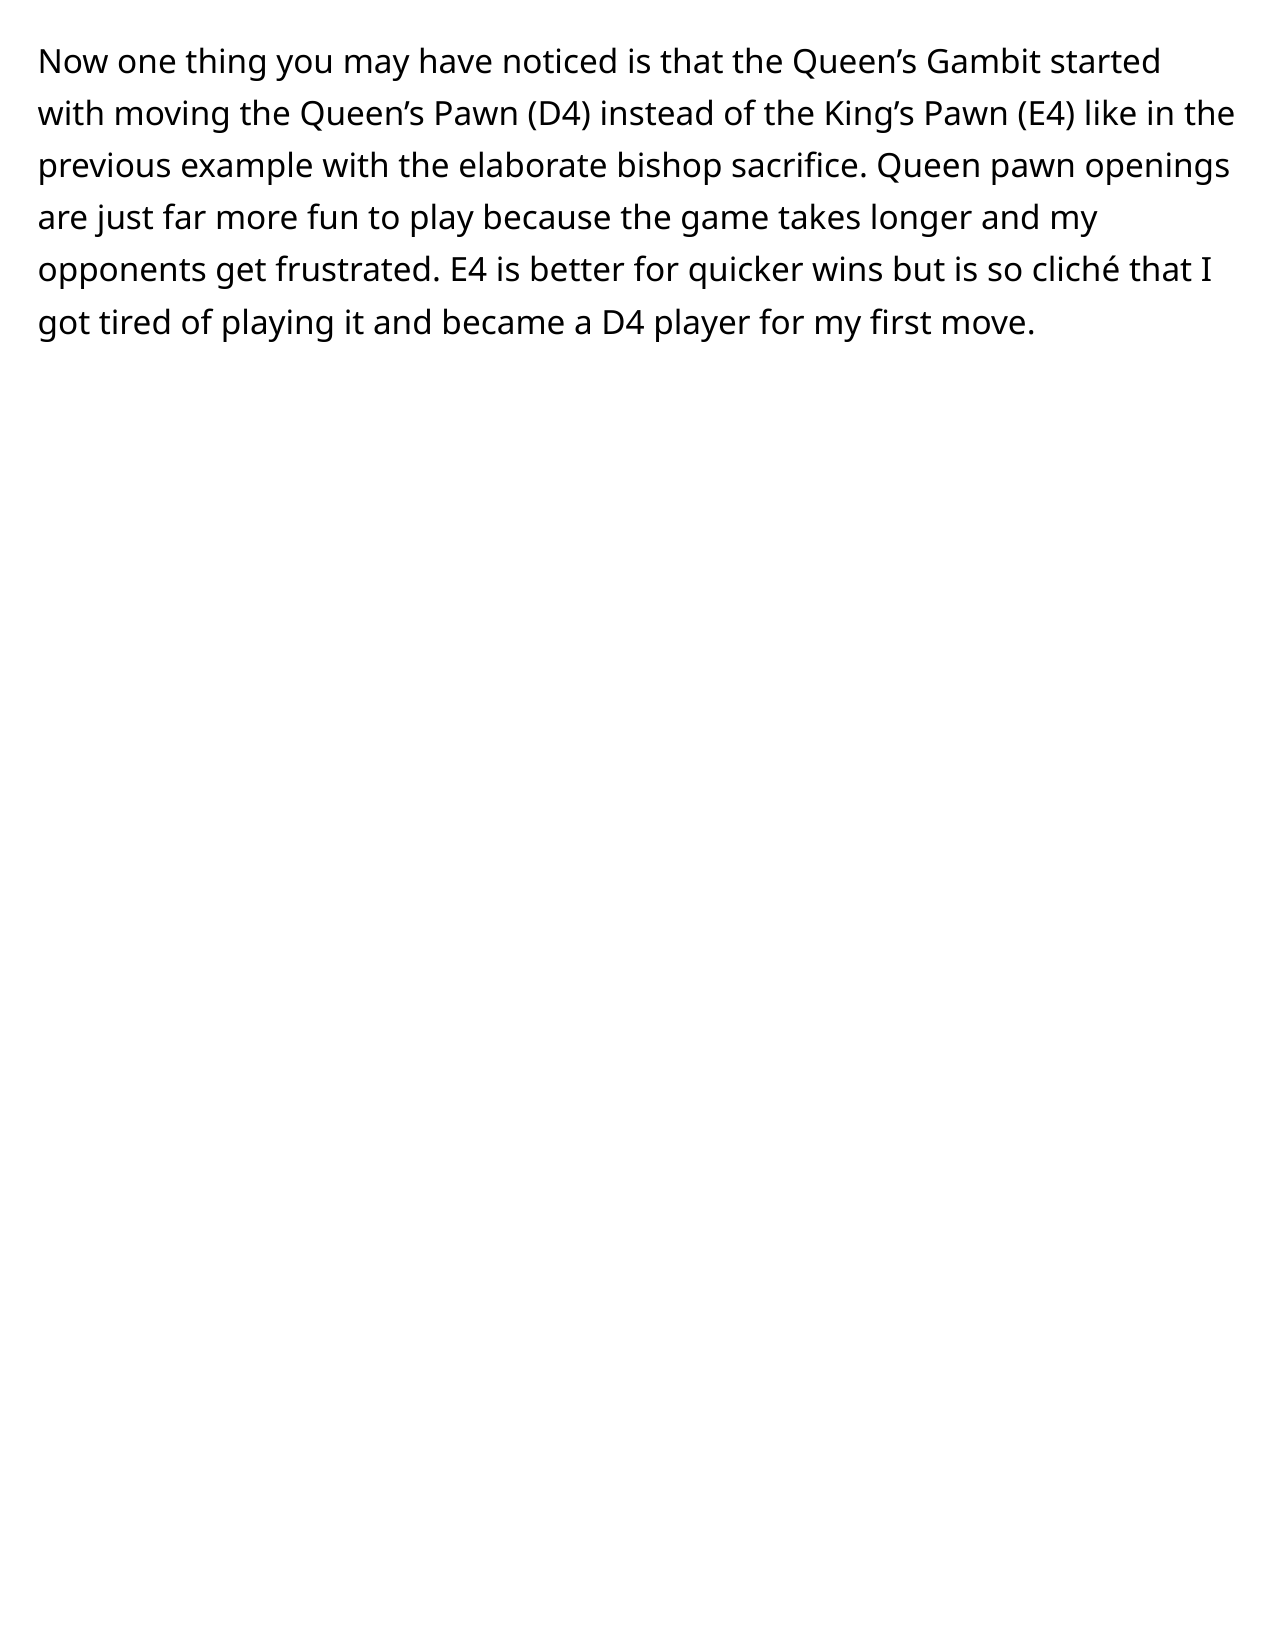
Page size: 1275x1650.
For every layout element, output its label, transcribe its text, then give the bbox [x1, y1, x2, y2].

text Now one thing you may have noticed is that the Queen’s Gambit started with moving the Queen’s Pawn (D4) instead of the King’s Pawn (E4) like in the previous example with the elaborate bishop sacrifice. Queen pawn openings are just far more fun to play because the game takes longer and my opponents get frustrated. E4 is better for quicker wins but is so cliché that I got tired of playing it and became a D4 player for my first move. [37, 37, 1237, 344]
